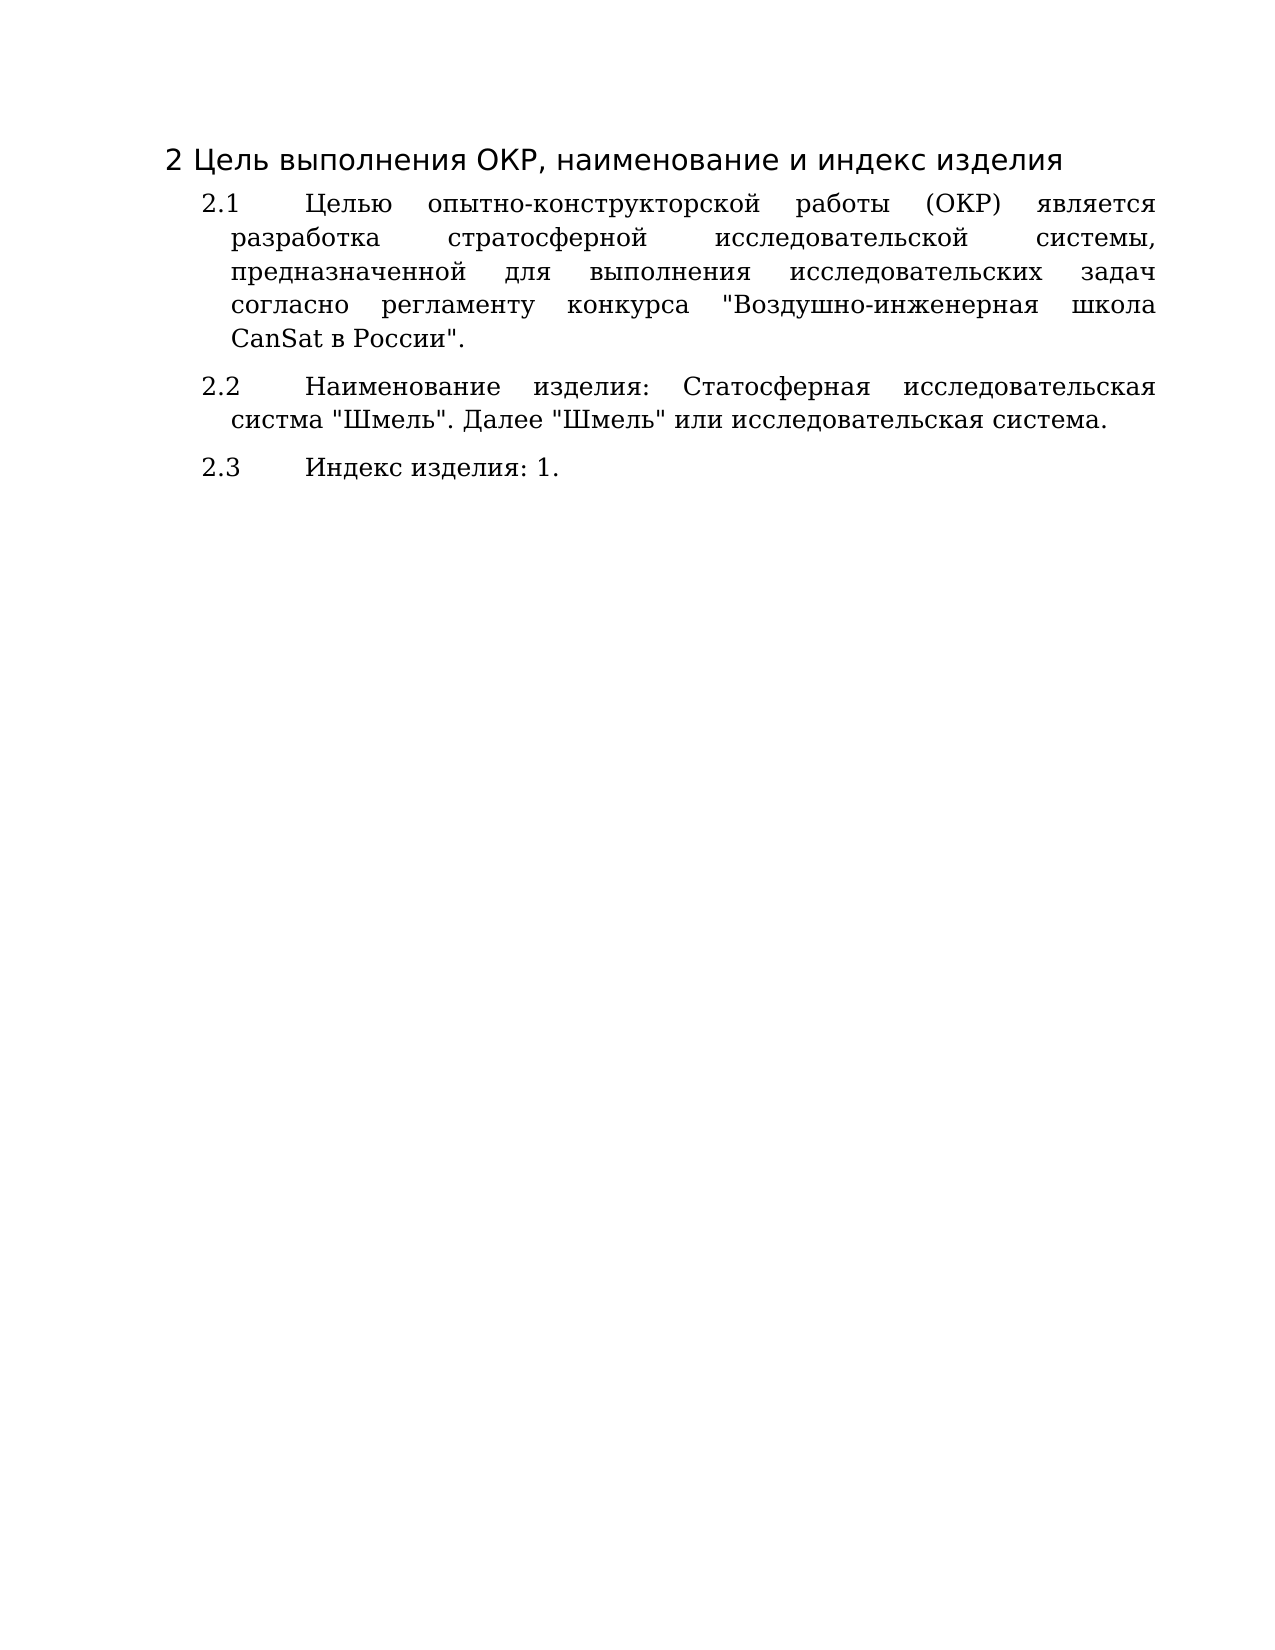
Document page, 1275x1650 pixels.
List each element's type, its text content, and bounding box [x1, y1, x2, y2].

list Целью опытно-конструкторской работы (ОКР) является разработка стратосферной исследовательской системы, предназначенной для выполнения исследовательских задач согласно регламенту конкурса "Воздушно-инженерная школа CanSat в России". [193, 189, 1157, 353]
list Индекс изделия: 1. [193, 453, 1157, 483]
list Наименование изделия: Статосферная исследовательская систма "Шмель". Далее "Шмель" или исследовательская система. [193, 372, 1157, 434]
subtitle Цель выполнения ОКР, наименование и индекс изделия [156, 143, 1157, 177]
